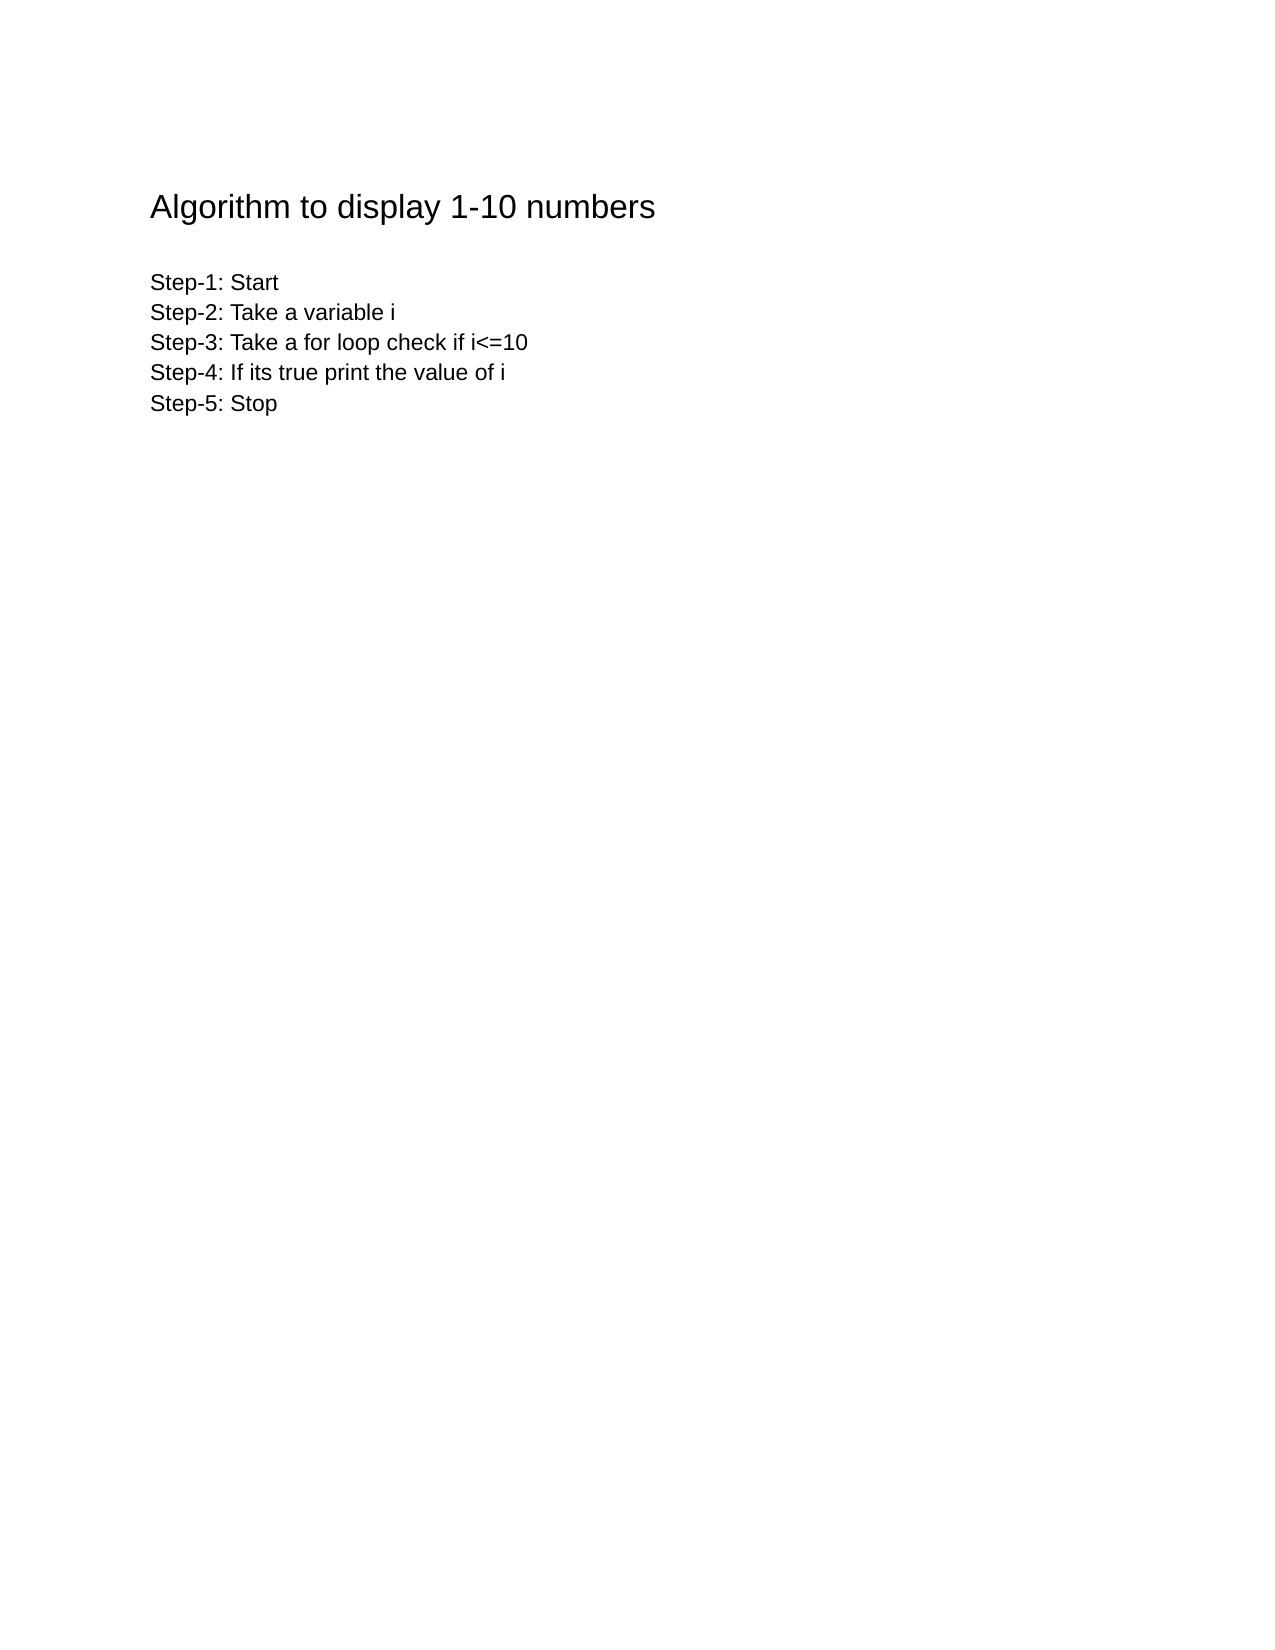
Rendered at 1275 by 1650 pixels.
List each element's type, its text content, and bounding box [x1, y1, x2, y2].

text Step-2: Take a variable i [150, 299, 1125, 325]
text Step-4: If its true print the value of i [150, 359, 1125, 386]
text Step-5: Stop [150, 389, 1125, 416]
subtitle Algorithm to display 1-10 numbers [150, 187, 1125, 226]
text Step-3: Take a for loop check if i<=10 [150, 329, 1125, 355]
text Step-1: Start [150, 269, 1125, 295]
